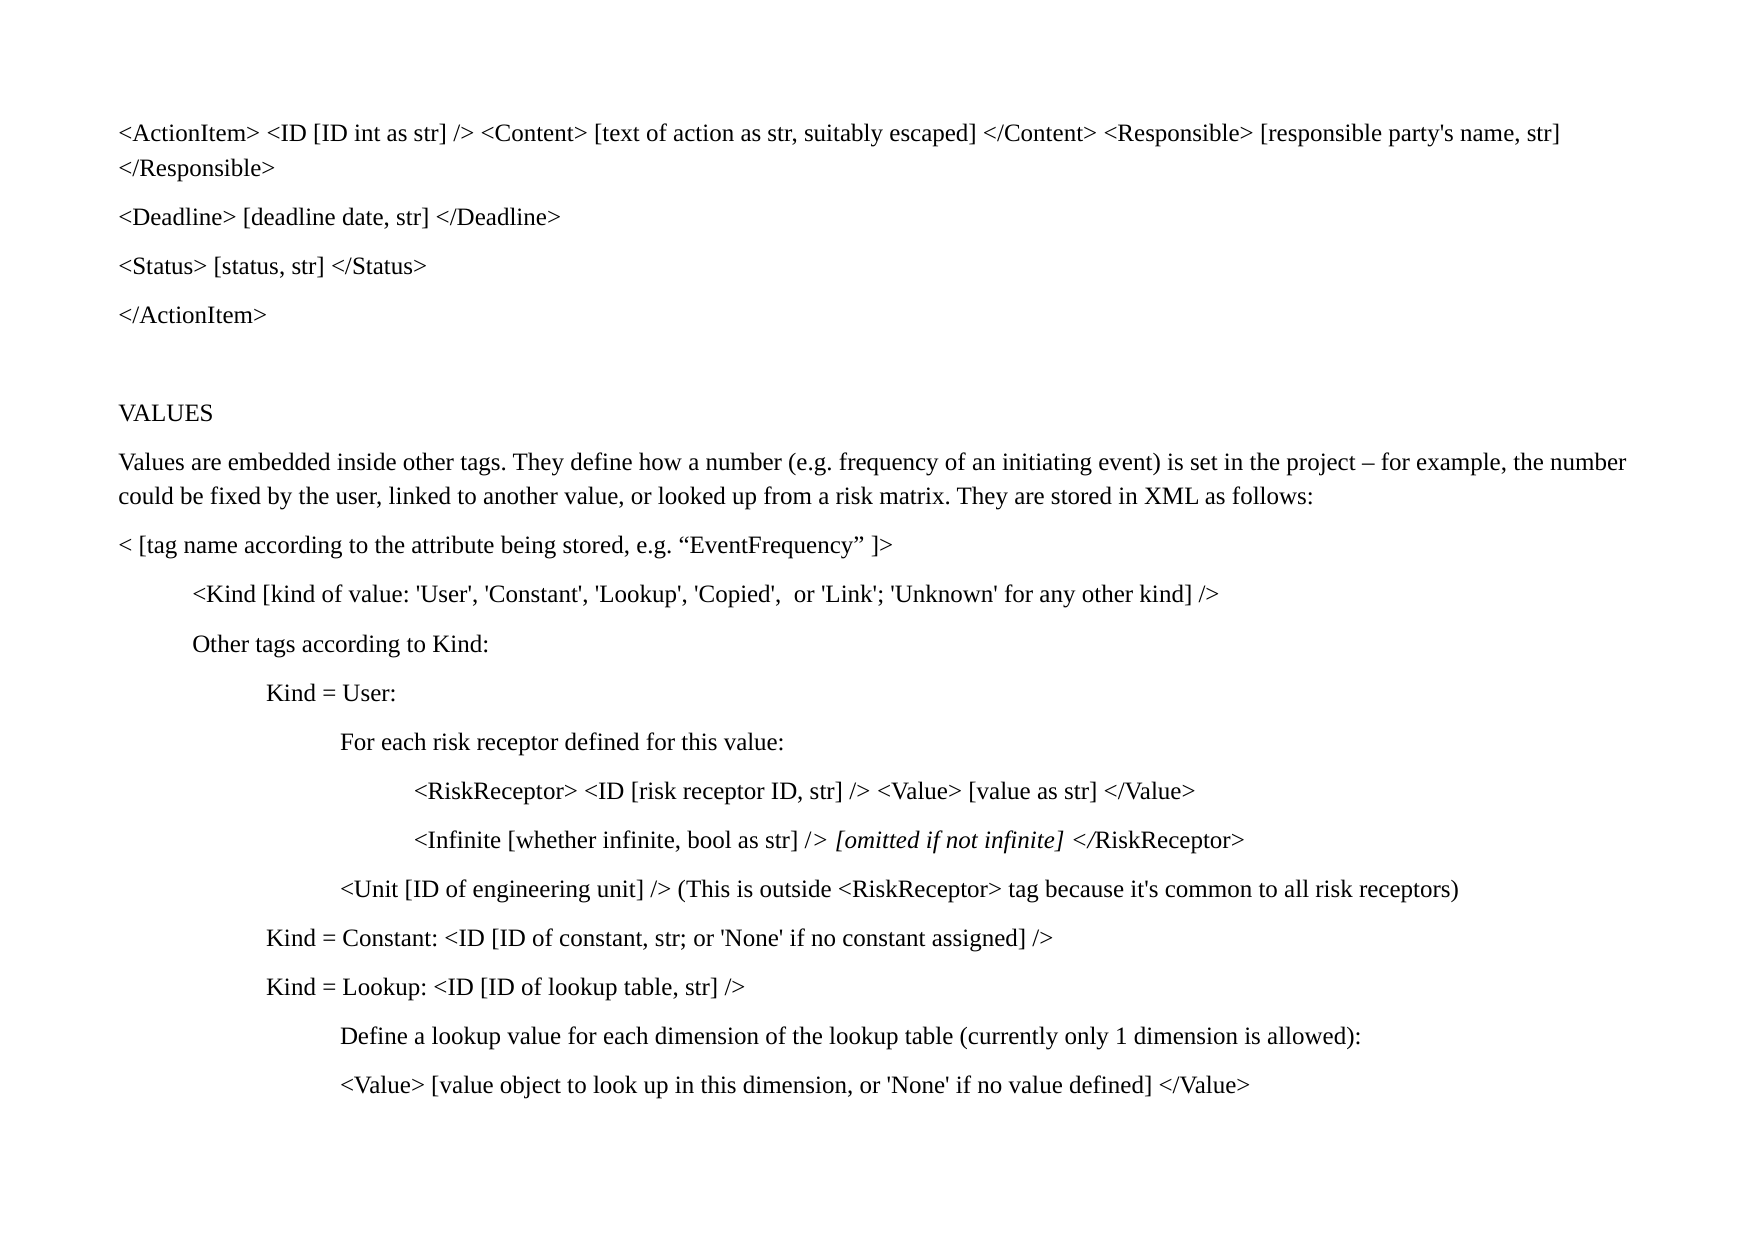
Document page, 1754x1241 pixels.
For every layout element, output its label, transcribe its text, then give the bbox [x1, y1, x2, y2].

text <Status> [status, str] </Status> [118, 251, 1636, 279]
text Other tags according to Kind: [118, 629, 1636, 657]
text Kind = User: [118, 678, 1636, 706]
text <Infinite [whether infinite, bool as str] /> [omitted if not infinite] </RiskReceptor> [118, 825, 1636, 854]
text <Value> [value object to look up in this dimension, or 'None' if no value defined] </Value> [118, 1070, 1636, 1099]
text </ActionItem> [118, 300, 1636, 328]
text <ActionItem> <ID [ID int as str] /> <Content> [text of action as str, suitably escaped] </Content> <Responsible> [responsible party's name, str] </Responsible> [118, 118, 1636, 181]
text Kind = Lookup: <ID [ID of lookup table, str] /> [118, 972, 1636, 1001]
text Kind = Constant: <ID [ID of constant, str; or 'None' if no constant assigned] /> [118, 923, 1636, 952]
text VALUES [118, 398, 1636, 427]
text < [tag name according to the attribute being stored, e.g. “EventFrequency” ]> [118, 531, 1636, 559]
text For each risk receptor defined for this value: [118, 727, 1636, 756]
text <Deadline> [deadline date, str] </Deadline> [118, 202, 1636, 230]
text Values are embedded inside other tags. They define how a number (e.g. frequency of an initiating event) is set in the project – for example, the number could be fixed by the user, linked to another value, or looked up from a risk matrix. They are stored in XML as follows: [118, 447, 1636, 510]
text <Unit [ID of engineering unit] /> (This is outside <RiskReceptor> tag because it's common to all risk receptors) [118, 874, 1636, 903]
text <RiskReceptor> <ID [risk receptor ID, str] /> <Value> [value as str] </Value> [118, 776, 1636, 804]
text Define a lookup value for each dimension of the lookup table (currently only 1 dimension is allowed): [118, 1021, 1636, 1050]
text <Kind [kind of value: 'User', 'Constant', 'Lookup', 'Copied', or 'Link'; 'Unknown' for any other kind] /> [118, 579, 1636, 608]
